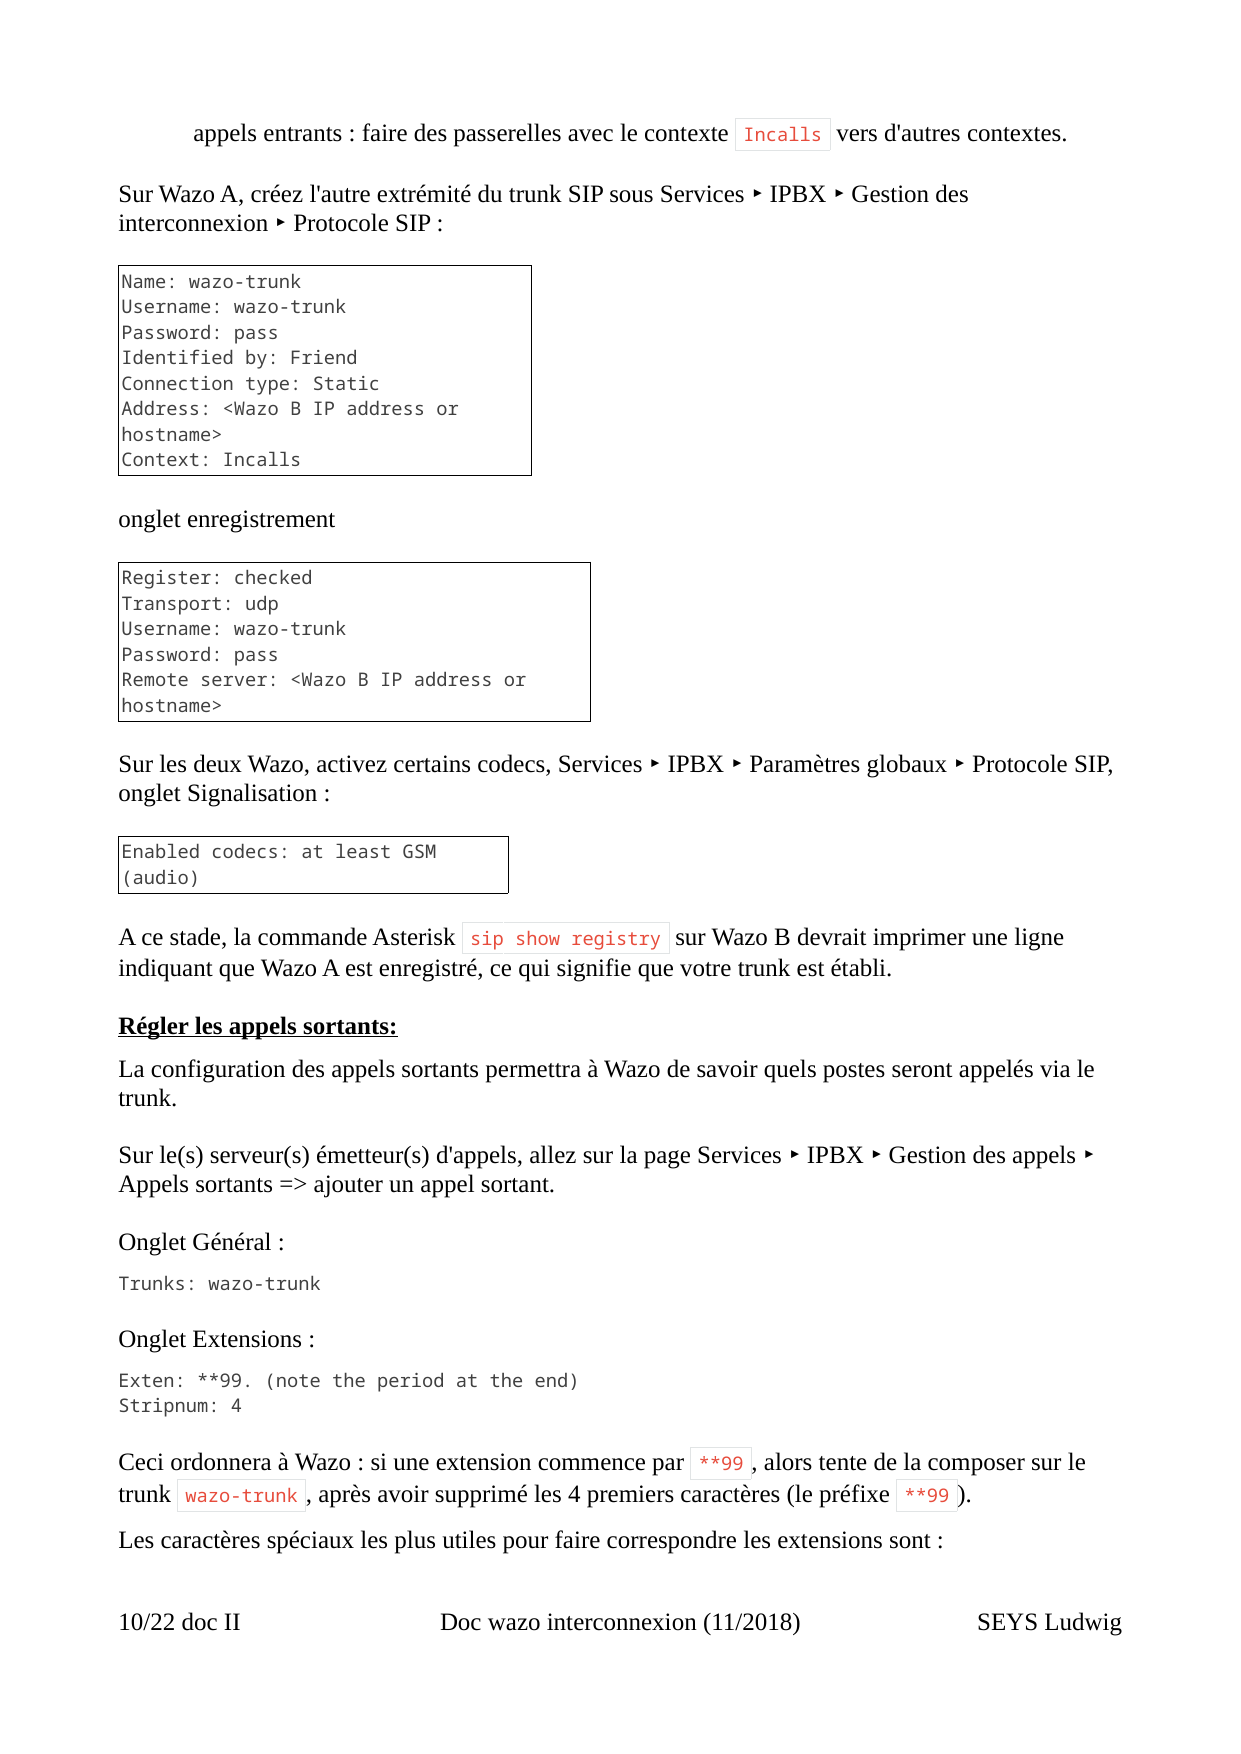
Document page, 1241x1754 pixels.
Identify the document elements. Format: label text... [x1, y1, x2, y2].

text Password: pass [119, 316, 531, 342]
text Sur les deux Wazo, activez certains codecs, Services ‣ IPBX ‣ Paramètres globaux ‣ Protocole SIP, onglet Signalisation : [118, 749, 1122, 807]
text Address: <Wazo B IP address or hostname> [119, 393, 531, 444]
text Identified by: Friend [119, 342, 531, 367]
text Trunks: wazo-trunk [118, 1270, 1122, 1295]
text Ceci ordonnera à Wazo : si une extension commence par **99, alors tente de la composer sur le trunk wazo-trunk, après avoir supprimé les 4 premiers caractères (le préfixe **99). [118, 1447, 1122, 1511]
text Context: Incalls [119, 444, 531, 475]
text Username: wazo-trunk [119, 291, 531, 316]
text Register: checked [119, 563, 590, 587]
text A ce stade, la commande Asterisk sip show registry sur Wazo B devrait imprimer une ligne indiquant que Wazo A est enregistré, ce qui signifie que votre trunk est établi. [118, 922, 1122, 982]
text Password: pass [119, 638, 590, 664]
text Enabled codecs: at least GSM (audio) [119, 837, 508, 893]
text Sur le(s) serveur(s) émetteur(s) d'appels, allez sur la page Services ‣ IPBX ‣ Gestion des appels ‣ Appels sortants => ajouter un appel sortant. [118, 1140, 1122, 1198]
text onglet enregistrement [118, 504, 1122, 533]
list appels entrants : faire des passerelles avec le contexte [156, 118, 735, 150]
text Régler les appels sortants: [118, 1011, 1122, 1040]
text Name: wazo-trunk [119, 266, 531, 291]
text Sur Wazo A, créez l'autre extrémité du trunk SIP sous Services ‣ IPBX ‣ Gestion des interconnexion ‣ Protocole SIP : [118, 179, 1122, 236]
text Remote server: <Wazo B IP address or hostname> [119, 664, 590, 721]
text Les caractères spéciaux les plus utiles pour faire correspondre les extensions sont : [118, 1525, 1122, 1554]
text Stripnum: 4 [118, 1393, 1122, 1418]
text Connection type: Static [119, 367, 531, 393]
text Exten: **99. (note the period at the end) [118, 1367, 1122, 1393]
text Onglet Général : [118, 1227, 1122, 1255]
list vers d'autres contextes. [831, 118, 1122, 150]
text Transport: udp [119, 587, 590, 613]
text Onglet Extensions : [118, 1324, 1122, 1353]
list Incalls [736, 119, 830, 150]
text La configuration des appels sortants permettra à Wazo de savoir quels postes seront appelés via le trunk. [118, 1054, 1122, 1112]
text Username: wazo-trunk [119, 613, 590, 638]
